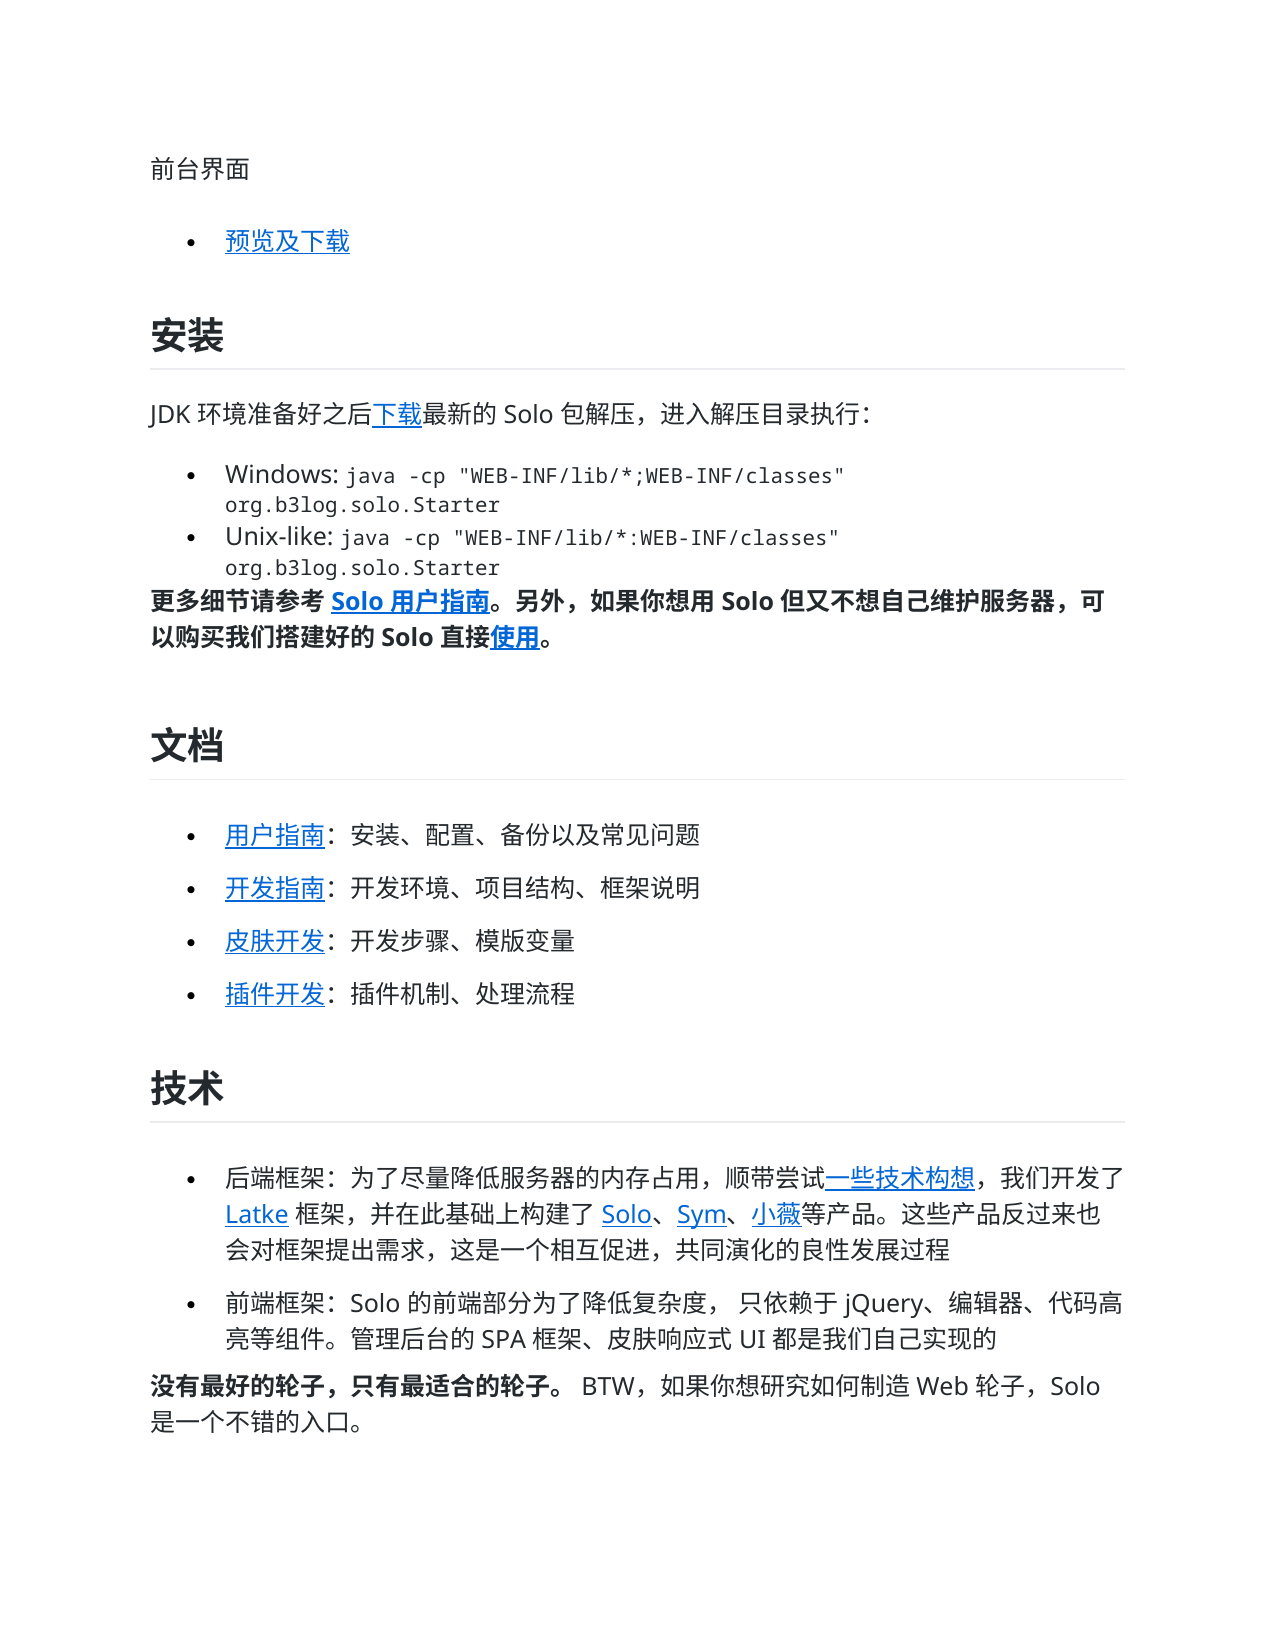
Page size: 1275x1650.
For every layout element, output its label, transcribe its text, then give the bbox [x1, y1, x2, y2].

text 没有最好的轮子，只有最适合的轮子。 BTW，如果你想研究如何制造 Web 轮子，Solo 是一个不错的入口。 [150, 1367, 1125, 1439]
subtitle 技术 [150, 1059, 1125, 1121]
list 皮肤开发：开发步骤、模版变量 [187, 922, 1125, 958]
list 预览及下载 [187, 222, 1125, 258]
text JDK 环境准备好之后下载最新的 Solo 包解压，进入解压目录执行： [150, 395, 1125, 431]
list 用户指南：安装、配置、备份以及常见问题 [187, 816, 1125, 852]
list 插件开发：插件机制、处理流程 [187, 974, 1125, 1011]
list 开发指南：开发环境、项目结构、框架说明 [187, 869, 1125, 905]
list Unix-like: java -cp "WEB-INF/lib/*:WEB-INF/classes" org.b3log.solo.Starter [187, 519, 1125, 581]
subtitle 文档 [150, 716, 1125, 779]
text 前台界面 [150, 150, 1125, 186]
list 前端框架：Solo 的前端部分为了降低复杂度， 只依赖于 jQuery、编辑器、代码高亮等组件。管理后台的 SPA 框架、皮肤响应式 UI 都是我们自己实现的 [187, 1284, 1125, 1356]
text 更多细节请参考 Solo 用户指南。另外，如果你想用 Solo 但又不想自己维护服务器，可以购买我们搭建好的 Solo 直接使用。 [150, 581, 1125, 654]
subtitle 安装 [150, 306, 1125, 368]
list 后端框架：为了尽量降低服务器的内存占用，顺带尝试一些技术构想，我们开发了 Latke 框架，并在此基础上构建了 Solo、Sym、小薇等产品。这些产品反过来也会对框架提出需求，这是一个相互促进，共同演化的良性发展过程 [187, 1158, 1125, 1267]
list Windows: java -cp "WEB-INF/lib/*;WEB-INF/classes" org.b3log.solo.Starter [187, 456, 1125, 519]
